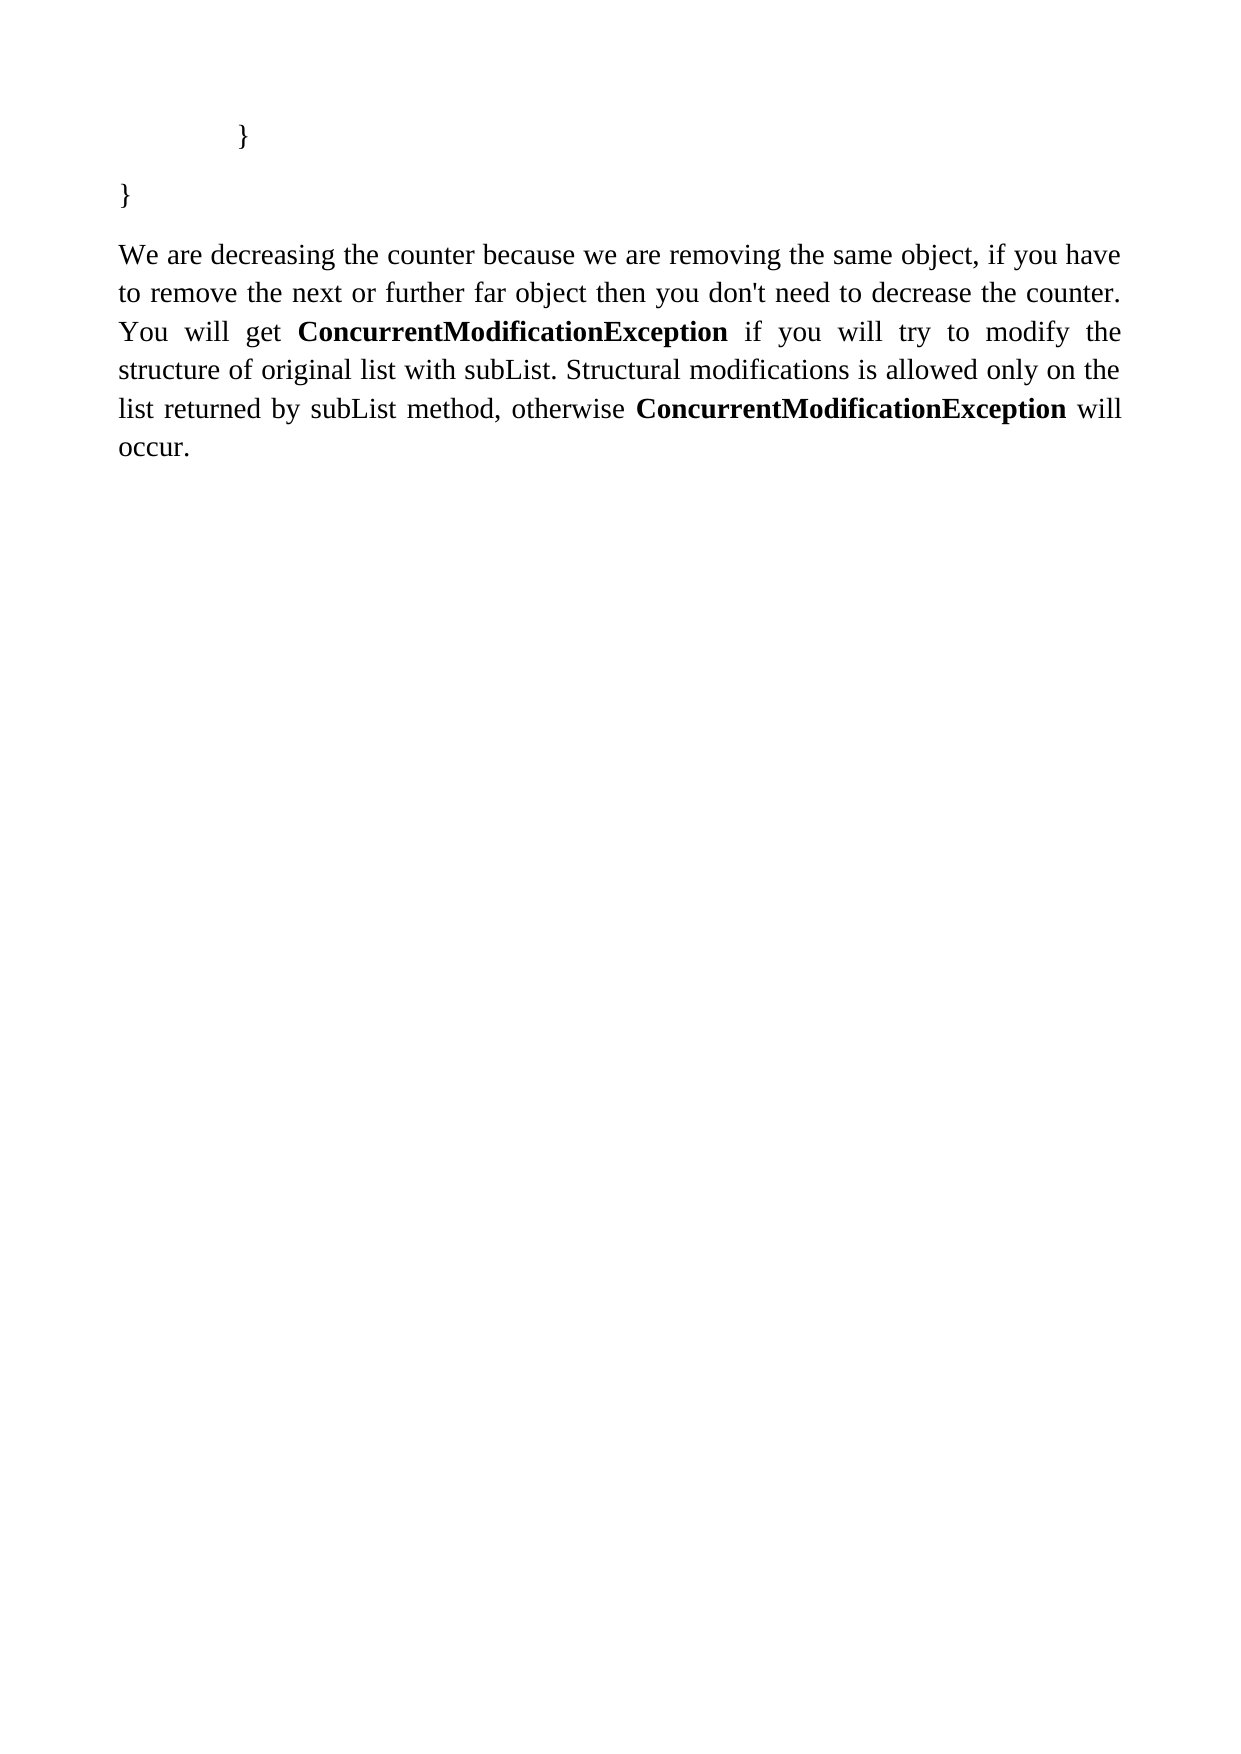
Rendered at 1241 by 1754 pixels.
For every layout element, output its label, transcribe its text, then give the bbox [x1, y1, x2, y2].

text } [118, 118, 1122, 152]
text We are decreasing the counter because we are removing the same object, if you have to remove the next or further far object then you don't need to decrease the counter. You will get ConcurrentModificationException if you will try to modify the structure of original list with subList. Structural modifications is allowed only on the list returned by subList method, otherwise ConcurrentModificationException will occur. [118, 237, 1122, 463]
text } [118, 177, 1122, 211]
